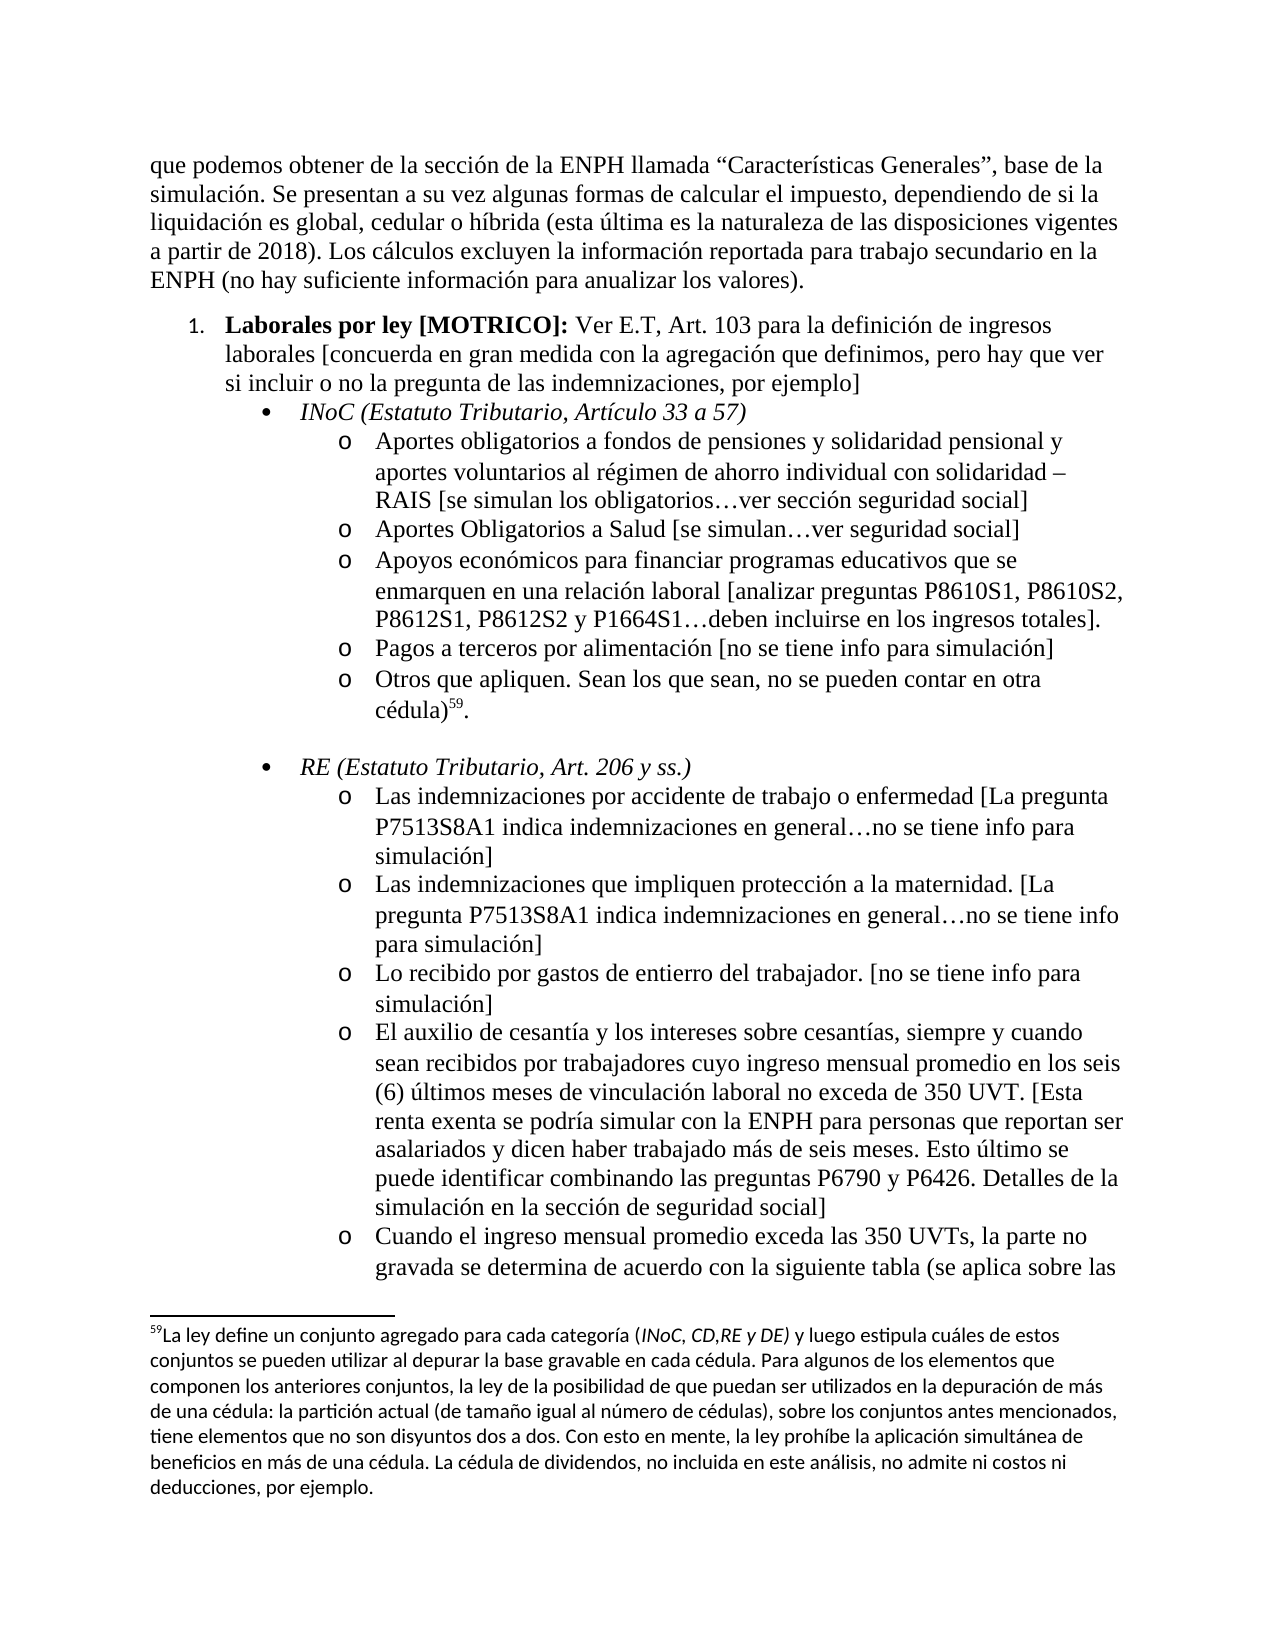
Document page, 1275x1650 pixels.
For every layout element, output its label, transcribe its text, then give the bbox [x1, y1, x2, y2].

list Apoyos económicos para financiar programas educativos que se enmarquen en una relación laboral [analizar preguntas P8610S1, P8610S2, P8612S1, P8612S2 y P1664S1…deben incluirse en los ingresos totales]. [337, 545, 1125, 633]
list Pagos a terceros por alimentación [no se tiene info para simulación] [337, 633, 1125, 664]
list Aportes Obligatorios a Salud [se simulan…ver seguridad social] [337, 514, 1125, 545]
list Otros que apliquen. Sean los que sean, no se pueden contar en otra cédula). [337, 664, 1125, 724]
text que podemos obtener de la sección de la ENPH llamada “Características Generales”, base de la simulación. Se presentan a su vez algunas formas de calcular el impuesto, dependiendo de si la liquidación es global, cedular o híbrida (esta última es la naturaleza de las disposiciones vigentes a partir de 2018). Los cálculos excluyen la información reportada para trabajo secundario en la ENPH (no hay suficiente información para anualizar los valores). [150, 150, 1125, 294]
list Cuando el ingreso mensual promedio exceda las 350 UVTs, la parte no gravada se determina de acuerdo con la siguiente tabla (se aplica sobre las [337, 1221, 1125, 1280]
list RE (Estatuto Tributario, Art. 206 y ss.) [262, 752, 1125, 781]
list Las indemnizaciones por accidente de trabajo o enfermedad [La pregunta P7513S8A1 indica indemnizaciones en general…no se tiene info para simulación] [337, 781, 1125, 869]
list Las indemnizaciones que impliquen protección a la maternidad. [La pregunta P7513S8A1 indica indemnizaciones en general…no se tiene info para simulación] [337, 869, 1125, 958]
list El auxilio de cesantía y los intereses sobre cesantías, siempre y cuando sean recibidos por trabajadores cuyo ingreso mensual promedio en los seis (6) últimos meses de vinculación laboral no exceda de 350 UVT. [Esta renta exenta se podría simular con la ENPH para personas que reportan ser asalariados y dicen haber trabajado más de seis meses. Esto último se puede identificar combinando las preguntas P6790 y P6426. Detalles de la simulación en la sección de seguridad social] [337, 1017, 1125, 1221]
list Laborales por ley [MOTRICO]: Ver E.T, Art. 103 para la definición de ingresos laborales [concuerda en gran medida con la agregación que definimos, pero hay que ver si incluir o no la pregunta de las indemnizaciones, por ejemplo] [187, 310, 1125, 397]
list Aportes obligatorios a fondos de pensiones y solidaridad pensional y aportes voluntarios al régimen de ahorro individual con solidaridad – RAIS [se simulan los obligatorios…ver sección seguridad social] [337, 426, 1125, 514]
list INoC (Estatuto Tributario, Artículo 33 a 57) [262, 397, 1125, 426]
list La ley define un conjunto agregado para cada categoría (INoC, CD,RE y DE) y luego estipula cuáles de estos conjuntos se pueden utilizar al depurar la base gravable en cada cédula. Para algunos de los elementos que componen los anteriores conjuntos, la ley de la posibilidad de que puedan ser utilizados en la depuración de más de una cédula: la partición actual (de tamaño igual al número de cédulas), sobre los conjuntos antes mencionados, tiene elementos que no son disyuntos dos a dos. Con esto en mente, la ley prohíbe la aplicación simultánea de beneficios en más de una cédula. La cédula de dividendos, no incluida en este análisis, no admite ni costos ni deducciones, por ejemplo. [150, 1322, 1125, 1500]
list Lo recibido por gastos de entierro del trabajador. [no se tiene info para simulación] [337, 958, 1125, 1017]
